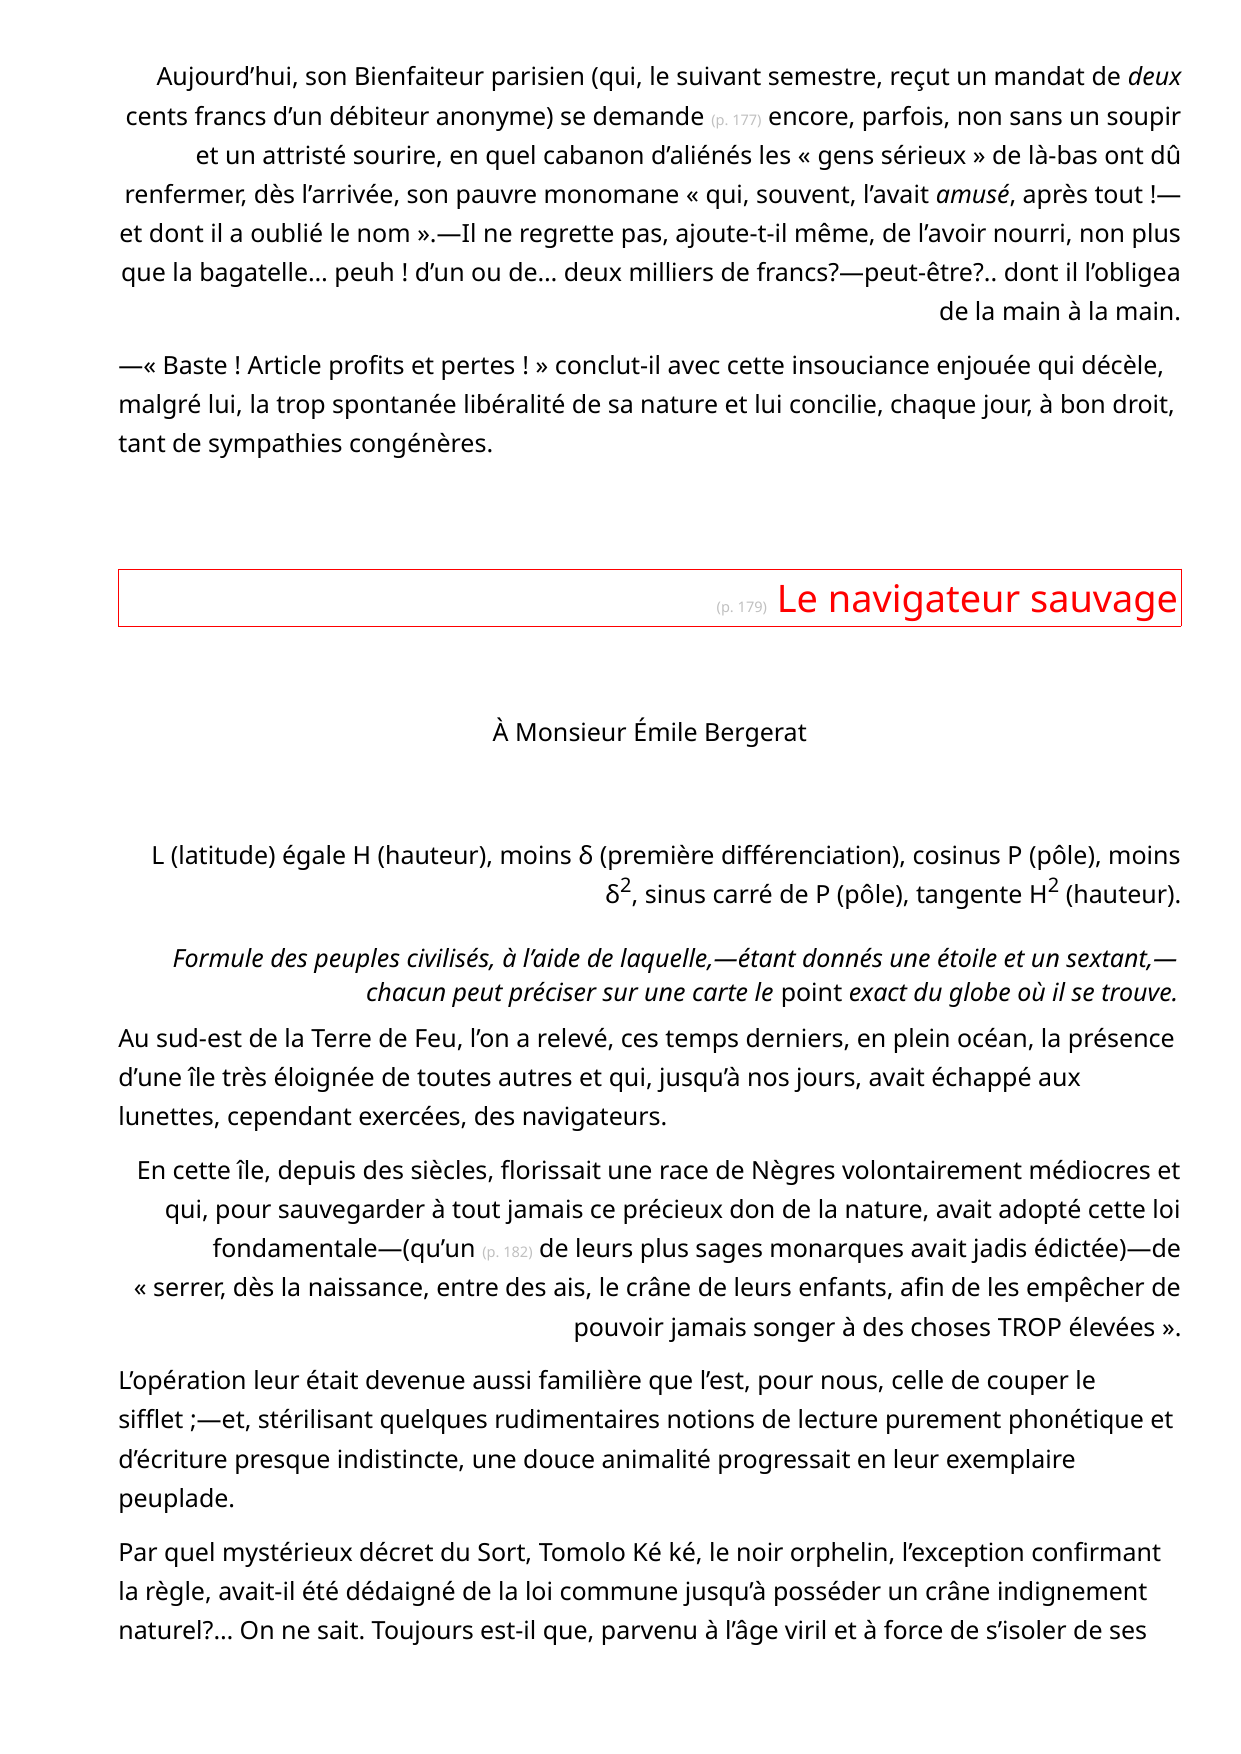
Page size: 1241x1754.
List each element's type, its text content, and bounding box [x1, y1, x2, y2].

text L’opération leur était devenue aussi familière que l’est, pour nous, celle de couper le sifflet ;—et, stérilisant quelques rudimentaires notions de lecture purement phonétique et d’écriture presque indistincte, une douce animalité progressait en leur exemplaire peuplade. [118, 1363, 1181, 1514]
text En cette île, depuis des siècles, florissait une race de Nègres volontairement médiocres et qui, pour sauvegarder à tout jamais ce précieux don de la nature, avait adopté cette loi fondamentale—(qu’un (p. 182) de leurs plus sages monarques avait jadis édictée)—de « serrer, dès la naissance, entre des ais, le crâne de leurs enfants, afin de les empêcher de pouvoir jamais songer à des choses TROP élevées ». [118, 1153, 1181, 1343]
subtitle (p. 179) Le navigateur sauvage [119, 570, 1181, 626]
text À Monsieur Émile Bergerat [118, 715, 1181, 749]
text —« Baste ! Article profits et pertes ! » conclut-il avec cette insouciance enjouée qui décèle, malgré lui, la trop spontanée libéralité de sa nature et lui concilie, chaque jour, à bon droit, tant de sympathies congénères. [118, 348, 1181, 460]
text Par quel mystérieux décret du Sort, Tomolo Ké ké, le noir orphelin, l’exception confirmant la règle, avait-il été dédaigné de la loi commune jusqu’à posséder un crâne indignement naturel?… On ne sait. Toujours est-il que, parvenu à l’âge viril et à force de s’isoler de ses [118, 1534, 1181, 1647]
text L (latitude) égale H (hauteur), moins δ (première différenciation), cosinus P (pôle), moins δ2, sinus carré de P (pôle), tangente H2 (hauteur). [118, 837, 1181, 911]
text Au sud-est de la Terre de Feu, l’on a relevé, ces temps derniers, en plein océan, la présence d’une île très éloignée de toutes autres et qui, jusqu’à nos jours, avait échappé aux lunettes, cependant exercées, des navigateurs. [118, 1021, 1181, 1133]
text Formule des peuples civilisés, à l’aide de laquelle,—étant donnés une étoile et un sextant,—chacun peut préciser sur une carte le point exact du globe où il se trouve. [118, 941, 1181, 1009]
text Aujourd’hui, son Bienfaiteur parisien (qui, le suivant semestre, reçut un mandat de deux cents francs d’un débiteur anonyme) se demande (p. 177) encore, parfois, non sans un soupir et un attristé sourire, en quel cabanon d’aliénés les « gens sérieux » de là-bas ont dû renfermer, dès l’arrivée, son pauvre monomane « qui, souvent, l’avait amusé, après tout !—et dont il a oublié le nom ».—Il ne regrette pas, ajoute-t-il même, de l’avoir nourri, non plus que la bagatelle… peuh ! d’un ou de… deux milliers de francs?—peut-être?.. dont il l’obligea de la main à la main. [118, 59, 1181, 328]
